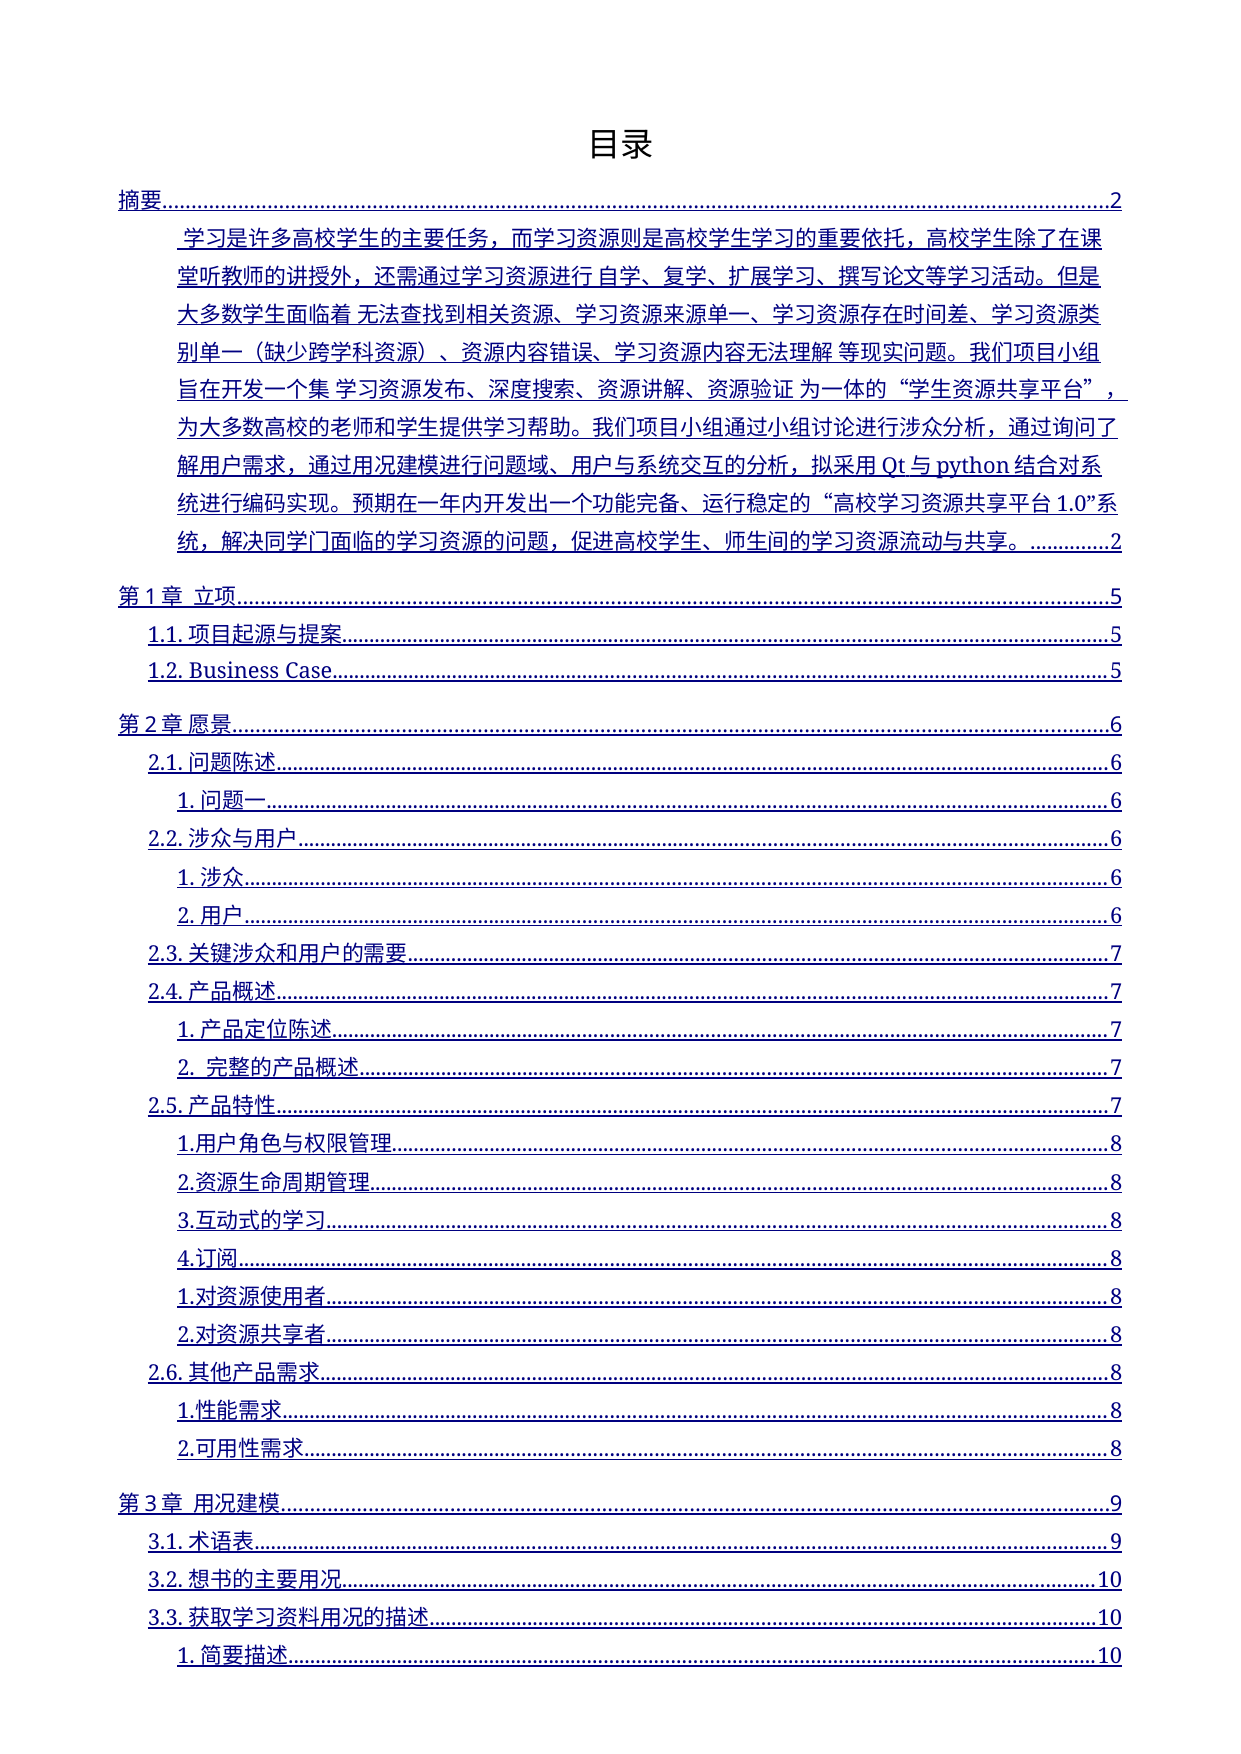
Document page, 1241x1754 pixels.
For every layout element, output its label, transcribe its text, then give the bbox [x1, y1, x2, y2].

text 学习是许多高校学生的主要任务，而学习资源则是高校学生学习的重要依托，高校学生除了在课堂听教师的讲授外，还需通过学习资源进行 自学、复学、扩展学习、撰写论文等学习活动。但是大多数学生面临着 无法查找到相关资源、学习资源来源单一、学习资源存在时间差、学习资源类别单一（缺少跨学科资源）、资源内容错误、学习资源内容无法理解 等现实问题。我们项目小组旨在开发一个集 学习资源发布、深度搜索、资源讲解、资源验证 为一体的“学生资源共享平台”，为大多数高校的老师和学生提供学习帮助。我们项目小组通过小组讨论进行涉众分析，通过询问了解用户需求，通过用况建模进行问题域、用户与系统交互的分析，拟采用Qt与python结合对系统进行编码实现。预期在一年内开发出一个功能完备、运行稳定的“高校学习资源共享平台1.0”系统，解决同学门面临的学习资源的问题，促进高校学生、师生间的学习资源流动与共享。 2 [177, 221, 1122, 400]
text 2.5. 产品特性 7 [148, 1088, 1122, 1115]
text 2.3. 关键涉众和用户的需要 7 [148, 936, 1122, 963]
text 2.2. 涉众与用户 6 [148, 821, 1122, 849]
text 1.性能需求 8 [177, 1393, 1122, 1420]
text 第3章 用况建模 9 [118, 1486, 1122, 1513]
text 2.可用性需求 8 [177, 1431, 1122, 1459]
text 1.1. 项目起源与提案 5 [148, 617, 1122, 644]
text 摘要 2 [118, 183, 1122, 210]
text 3.3. 获取学习资料用况的描述 10 [148, 1600, 1122, 1627]
text 2. 用户 6 [177, 898, 1122, 925]
text 1.2. Business Case 5 [148, 655, 1122, 680]
text 2.4. 产品概述 7 [148, 974, 1122, 1001]
text 1. 问题一 6 [177, 783, 1122, 810]
text 3.1. 术语表 9 [148, 1524, 1122, 1551]
text 2.6. 其他产品需求 8 [148, 1355, 1122, 1382]
text 4.订阅 8 [177, 1241, 1122, 1268]
text 3.2. 想书的主要用况 10 [148, 1562, 1122, 1589]
text 学习是许多高校学生的主要任务，而学习资源则是高校学生学习的重要依托，高校学生除了在课堂听教师的讲授外，还需通过学习资源进行 自学、复学、扩展学习、撰写论文等学习活动。但是大多数学生面临着 无法查找到相关资源、学习资源来源单一、学习资源存在时间差、学习资源类别单一（缺少跨学科资源）、资源内容错误、学习资源内容无法理解 等现实问题。我们项目小组旨在开发一个集 学习资源发布、深度搜索、资源讲解、资源验证 为一体的“学生资源共享平台”，为大多数高校的老师和学生提供学习帮助。我们项目小组通过小组讨论进行涉众分析，通过询问了解用户需求，通过用况建模进行问题域、用户与系统交互的分析，拟采用Qt与python结合对系统进行编码实现。预期在一年内开发出一个功能完备、运行稳定的“高校学习资源共享平台1.0”系统，解决同学门面临的学习资源的问题，促进高校学生、师生间的学习资源流动与共享。 2 [177, 401, 1122, 551]
text 1.对资源使用者 8 [177, 1279, 1122, 1306]
text 1. 涉众 6 [177, 859, 1122, 887]
text 1. 产品定位陈述 7 [177, 1012, 1122, 1039]
text 3.互动式的学习 8 [177, 1203, 1122, 1230]
text 2.资源生命周期管理 8 [177, 1164, 1122, 1192]
text 第1章 立项 5 [118, 579, 1122, 606]
text 1.用户角色与权限管理 8 [177, 1126, 1122, 1154]
text 1. 简要描述 10 [177, 1638, 1122, 1665]
text 2. 完整的产品概述 7 [177, 1050, 1122, 1077]
text 第2章 愿景 6 [118, 707, 1122, 734]
text 2.对资源共享者 8 [177, 1317, 1122, 1344]
subtitle 目录 [118, 118, 1122, 166]
text 2.1. 问题陈述 6 [148, 745, 1122, 772]
